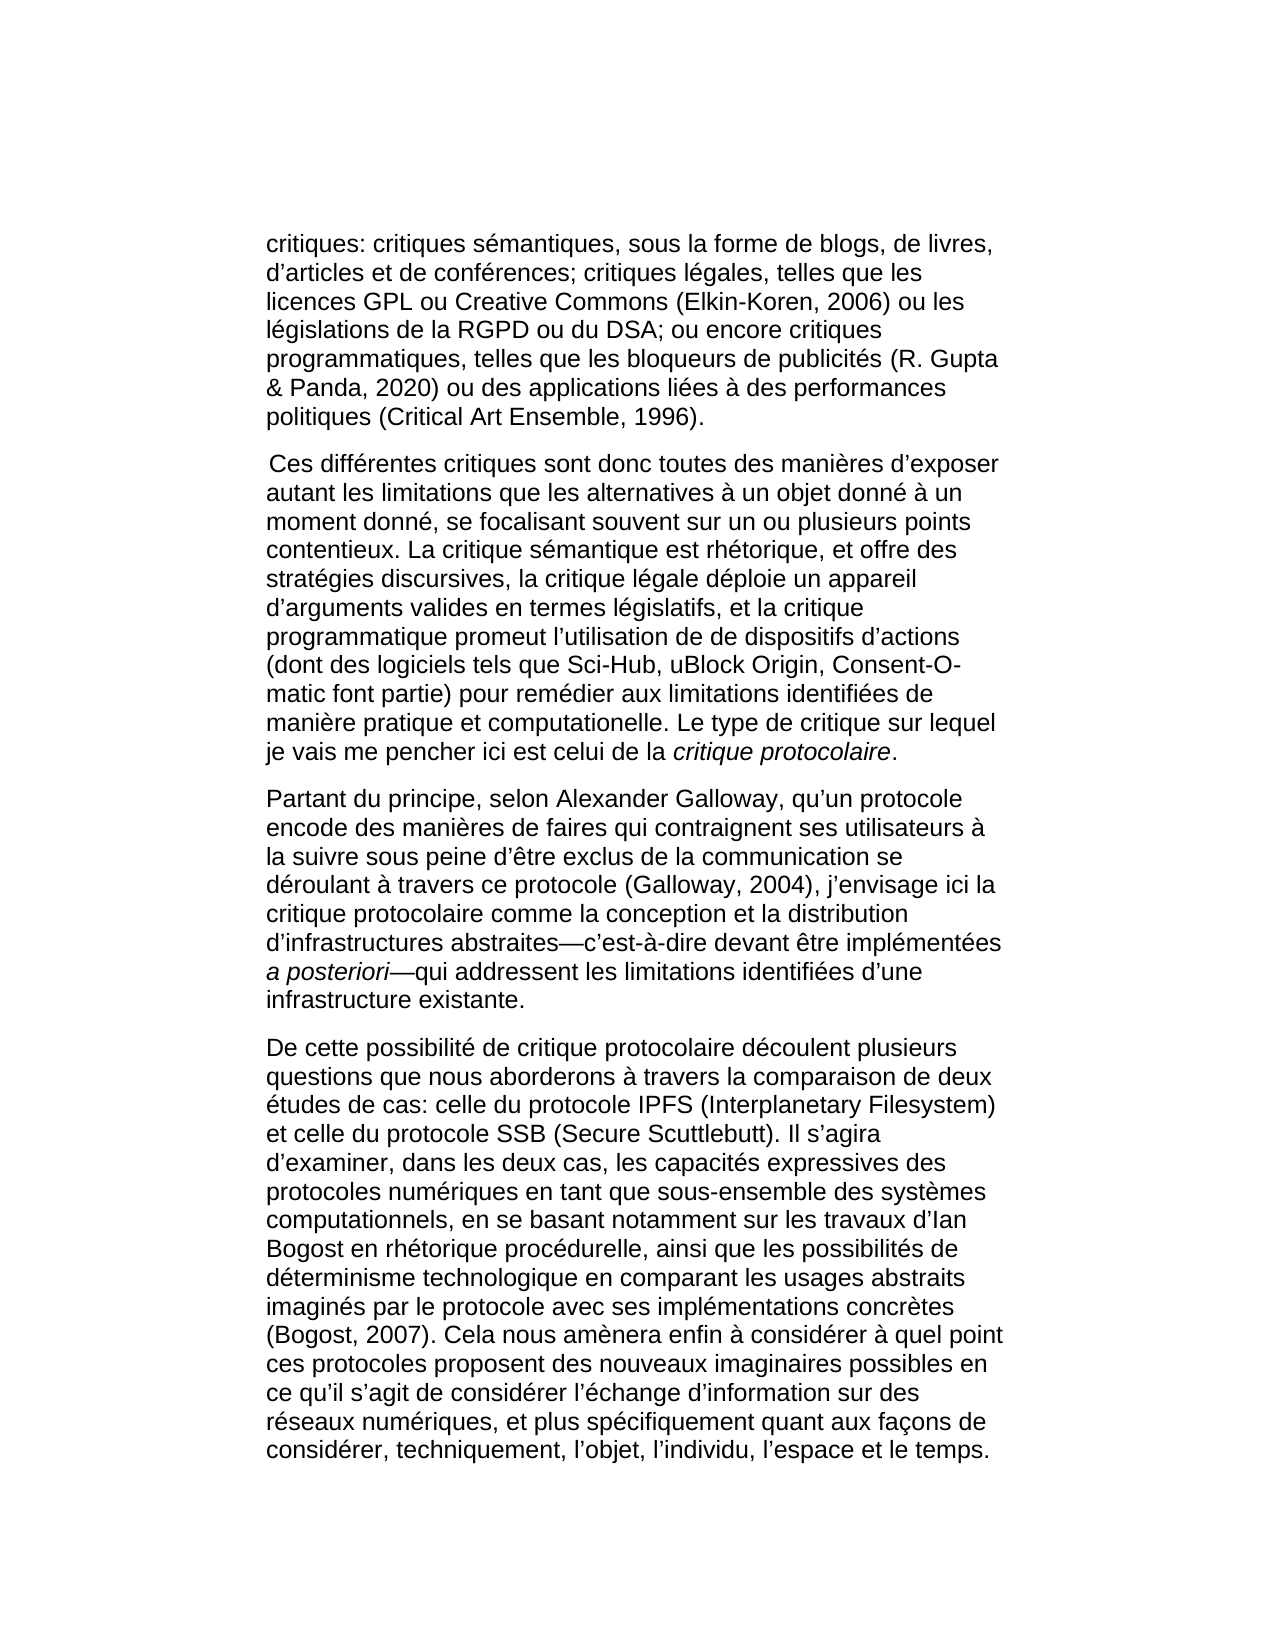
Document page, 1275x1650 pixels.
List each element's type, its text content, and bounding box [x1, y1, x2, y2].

text De cette possibilité de critique protocolaire découlent plusieurs questions que nous aborderons à travers la comparaison de deux études de cas: celle du protocole IPFS (Interplanetary Filesystem) et celle du protocole SSB (Secure Scuttlebutt). Il s’agira d’examiner, dans les deux cas, les capacités expressives des protocoles numériques en tant que sous-ensemble des systèmes computationnels, en se basant notamment sur les travaux d’Ian Bogost en rhétorique procédurelle, ainsi que les possibilités de déterminisme technologique en comparant les usages abstraits imaginés par le protocole avec ses implémentations concrètes (Bogost, 2007). Cela nous amènera enfin à considérer à quel point ces protocoles proposent des nouveaux imaginaires possibles en ce qu’il s’agit de considérer l’échange d’information sur des réseaux numériques, et plus spécifiquement quant aux façons de considérer, techniquement, l’objet, l’individu, l’espace et le temps. [266, 1033, 1009, 1464]
text critiques: critiques sémantiques, sous la forme de blogs, de livres, d’articles et de conférences; critiques légales, telles que les licences GPL ou Creative Commons (Elkin-Koren, 2006) ou les législations de la RGPD ou du DSA; ou encore critiques programmatiques, telles que les bloqueurs de publicités (R. Gupta & Panda, 2020) ou des applications liées à des performances politiques (Critical Art Ensemble, 1996). [266, 229, 1009, 430]
text Ces différentes critiques sont donc toutes des manières d’exposer autant les limitations que les alternatives à un objet donné à un moment donné, se focalisant souvent sur un ou plusieurs points contentieux. La critique sémantique est rhétorique, et offre des stratégies discursives, la critique légale déploie un appareil d’arguments valides en termes législatifs, et la critique programmatique promeut l’utilisation de de dispositifs d’actions (dont des logiciels tels que Sci-Hub, uBlock Origin, Consent-O-matic font partie) pour remédier aux limitations identifiées de manière pratique et computationelle. Le type de critique sur lequel je vais me pencher ici est celui de la critique protocolaire. [266, 449, 1009, 765]
text Partant du principe, selon Alexander Galloway, qu’un protocole encode des manières de faires qui contraignent ses utilisateurs à la suivre sous peine d’être exclus de la communication se déroulant à travers ce protocole (Galloway, 2004), j’envisage ici la critique protocolaire comme la conception et la distribution d’infrastructures abstraites—c’est-à-dire devant être implémentées a posteriori—qui addressent les limitations identifiées d’une infrastructure existante. [266, 784, 1009, 1014]
